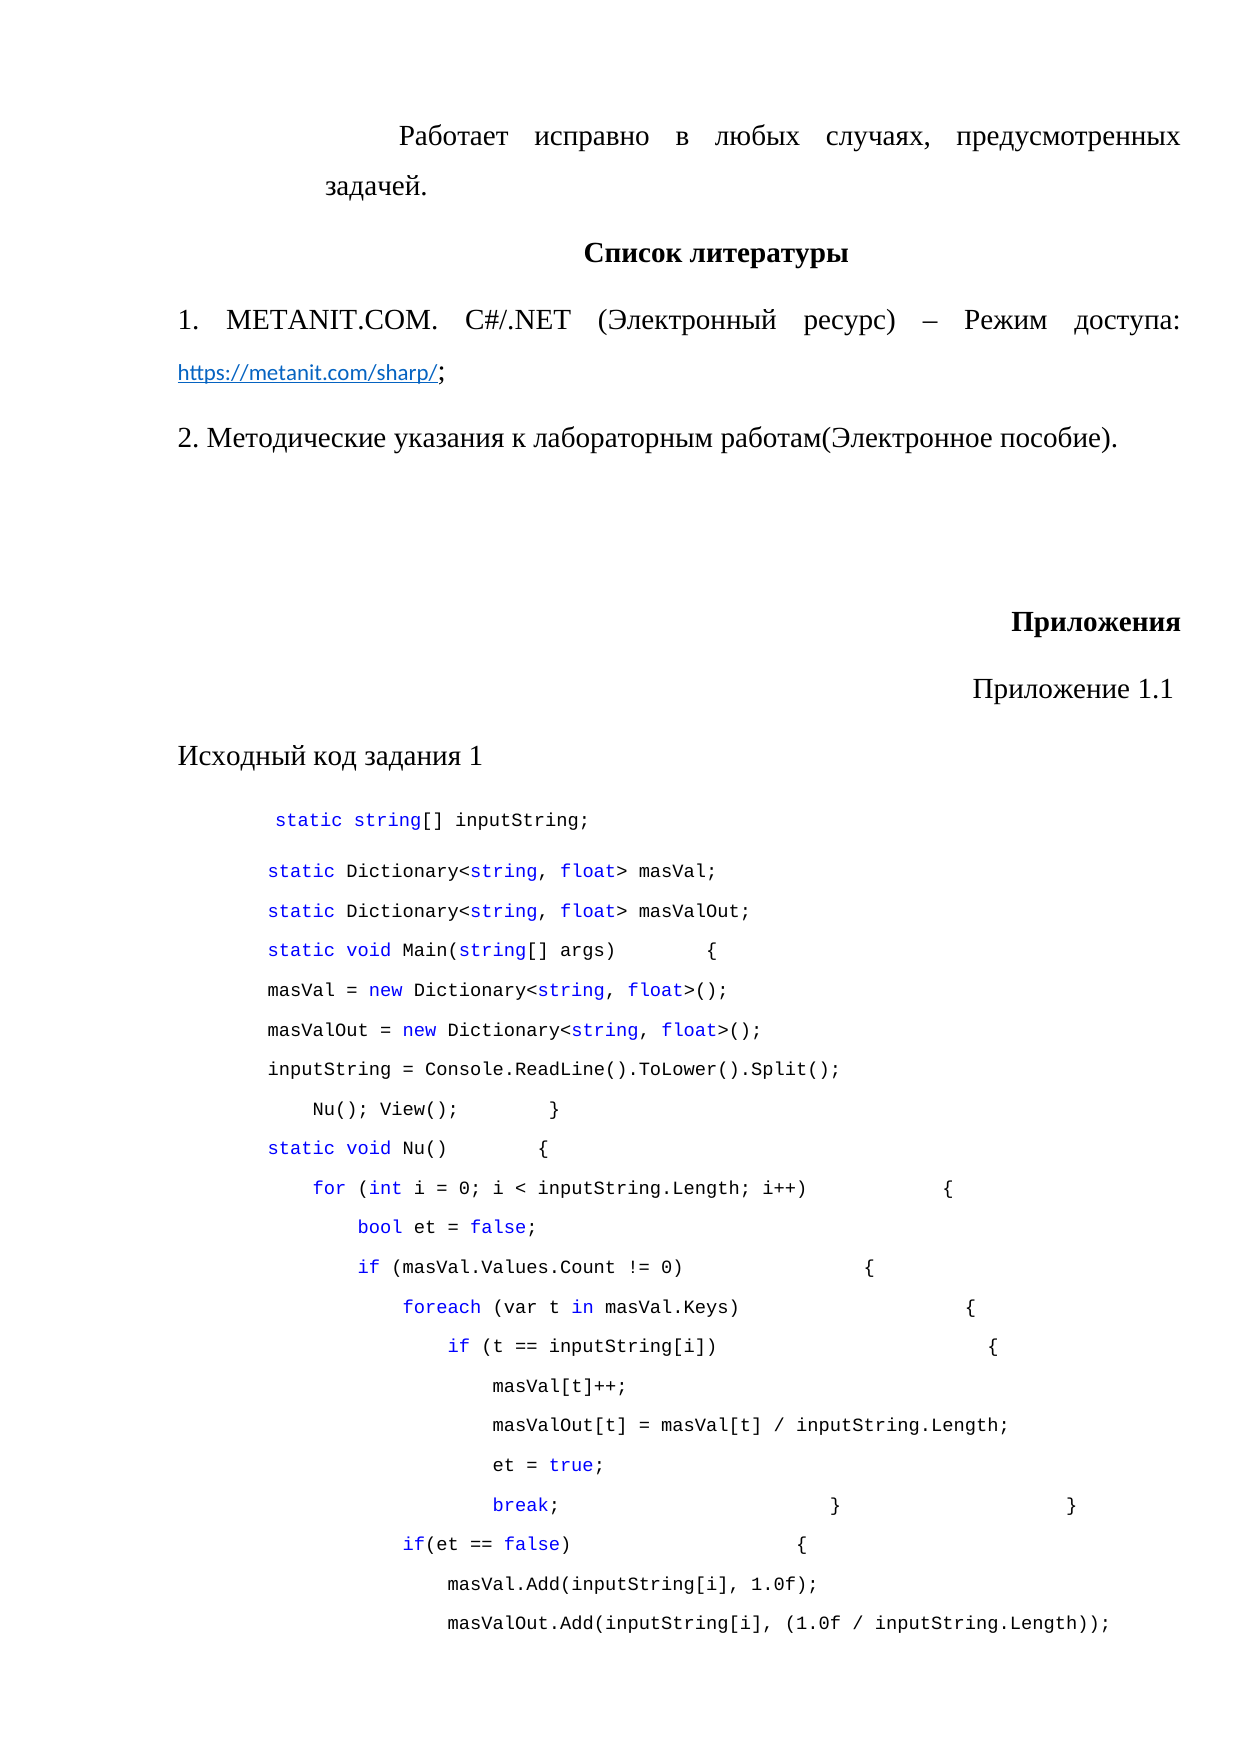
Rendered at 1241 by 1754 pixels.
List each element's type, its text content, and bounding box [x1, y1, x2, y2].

text Приложения [177, 554, 1181, 637]
text masValOut = new Dictionary<string, float>(); [177, 1020, 1181, 1042]
text Приложение 1.1 [177, 671, 1181, 704]
text Исходный код задания 1 [177, 738, 1181, 771]
text foreach (var t in masVal.Keys) { [177, 1297, 1181, 1319]
text static string[] inputString; [177, 805, 1181, 832]
text masVal = new Dictionary<string, float>(); [177, 981, 1181, 1002]
text static Dictionary<string, float> masValOut; [177, 902, 1181, 923]
text Работает исправно в любых случаях, предусмотренных задачей. [325, 118, 1181, 202]
text 1. METANIT.COM. C#/.NET (Электронный ресурс) – Режим доступа: https://metanit.com/sharp/; [177, 302, 1181, 386]
text static void Nu() { [177, 1139, 1181, 1160]
text masValOut[t] = masVal[t] / inputString.Length; [177, 1416, 1181, 1437]
text static Dictionary<string, float> masVal; [177, 862, 1181, 883]
text masValOut.Add(inputString[i], (1.0f / inputString.Length)); [177, 1614, 1181, 1635]
text 2. Методические указания к лабораторным работам(Электронное пособие). [177, 420, 1181, 453]
text if (t == inputString[i]) { [177, 1337, 1181, 1358]
text bool et = false; [177, 1218, 1181, 1239]
text Nu(); View(); } [177, 1099, 1181, 1121]
text inputString = Console.ReadLine().ToLower().Split(); [177, 1060, 1181, 1081]
text if (masVal.Values.Count != 0) { [177, 1258, 1181, 1279]
text et = true; [177, 1456, 1181, 1477]
text static void Main(string[] args) { [177, 941, 1181, 962]
text for (int i = 0; i < inputString.Length; i++) { [177, 1179, 1181, 1200]
text Список литературы [177, 235, 1181, 269]
text if(et == false) { [177, 1535, 1181, 1556]
text masVal.Add(inputString[i], 1.0f); [177, 1574, 1181, 1596]
text break; } } [177, 1495, 1181, 1517]
text masVal[t]++; [177, 1377, 1181, 1398]
